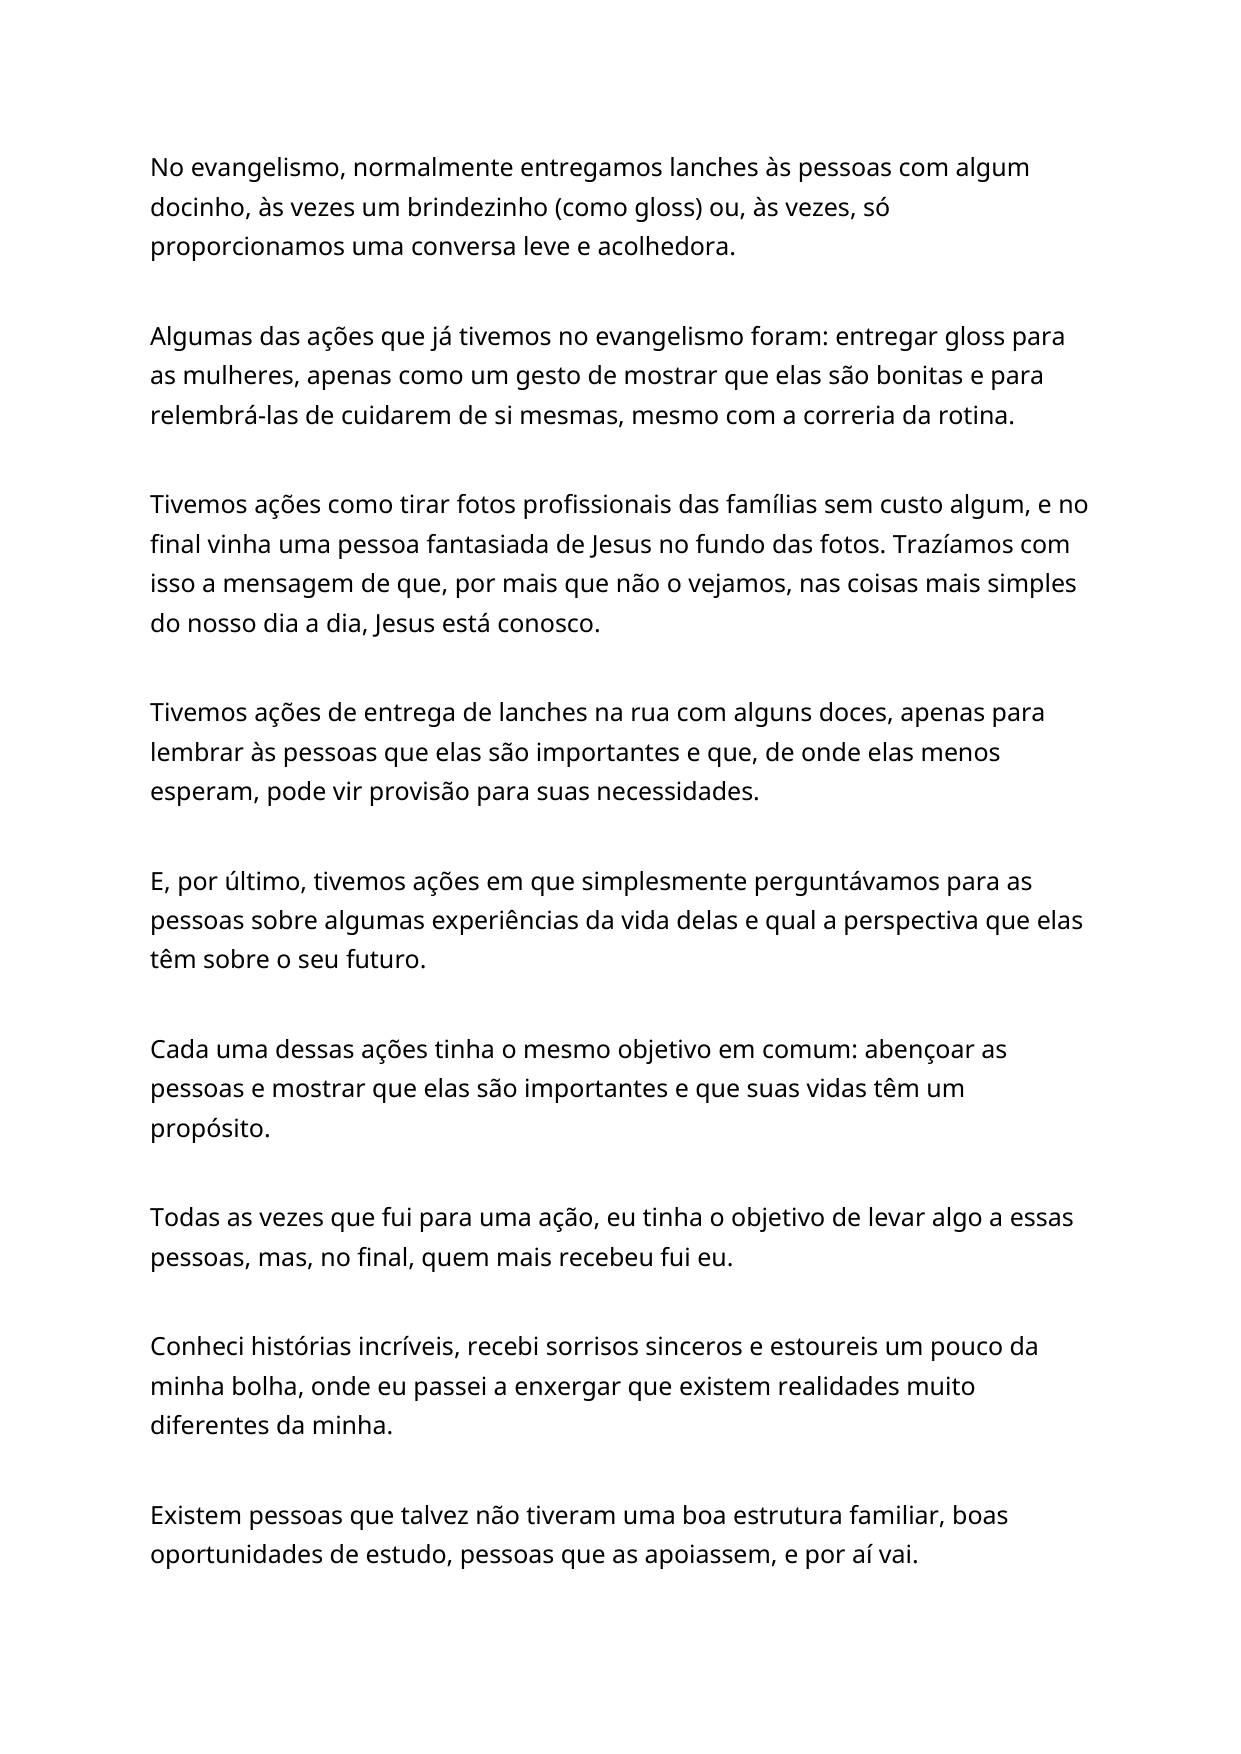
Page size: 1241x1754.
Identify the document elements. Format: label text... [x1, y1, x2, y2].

text Algumas das ações que já tivemos no evangelismo foram: entregar gloss para as mulheres, apenas como um gesto de mostrar que elas são bonitas e para relembrá-las de cuidarem de si mesmas, mesmo com a correria da rotina. [150, 318, 1090, 431]
text Conheci histórias incríveis, recebi sorrisos sinceros e estoureis um pouco da minha bolha, onde eu passei a enxergar que existem realidades muito diferentes da minha. [150, 1329, 1090, 1442]
text Existem pessoas que talvez não tiveram uma boa estrutura familiar, boas oportunidades de estudo, pessoas que as apoiassem, e por aí vai. [150, 1497, 1090, 1571]
text E, por último, tivemos ações em que simplesmente perguntávamos para as pessoas sobre algumas experiências da vida delas e qual a perspectiva que elas têm sobre o seu futuro. [150, 863, 1090, 976]
text Tivemos ações como tirar fotos profissionais das famílias sem custo algum, e no final vinha uma pessoa fantasiada de Jesus no fundo das fotos. Trazíamos com isso a mensagem de que, por mais que não o vejamos, nas coisas mais simples do nosso dia a dia, Jesus está conosco. [150, 487, 1090, 639]
text No evangelismo, normalmente entregamos lanches às pessoas com algum docinho, às vezes um brindezinho (como gloss) ou, às vezes, só proporcionamos uma conversa leve e acolhedora. [150, 150, 1090, 263]
text Tivemos ações de entrega de lanches na rua com alguns doces, apenas para lembrar às pessoas que elas são importantes e que, de onde elas menos esperam, pode vir provisão para suas necessidades. [150, 695, 1090, 808]
text Todas as vezes que fui para uma ação, eu tinha o objetivo de levar algo a essas pessoas, mas, no final, quem mais recebeu fui eu. [150, 1200, 1090, 1274]
text Cada uma dessas ações tinha o mesmo objetivo em comum: abençoar as pessoas e mostrar que elas são importantes e que suas vidas têm um propósito. [150, 1032, 1090, 1145]
